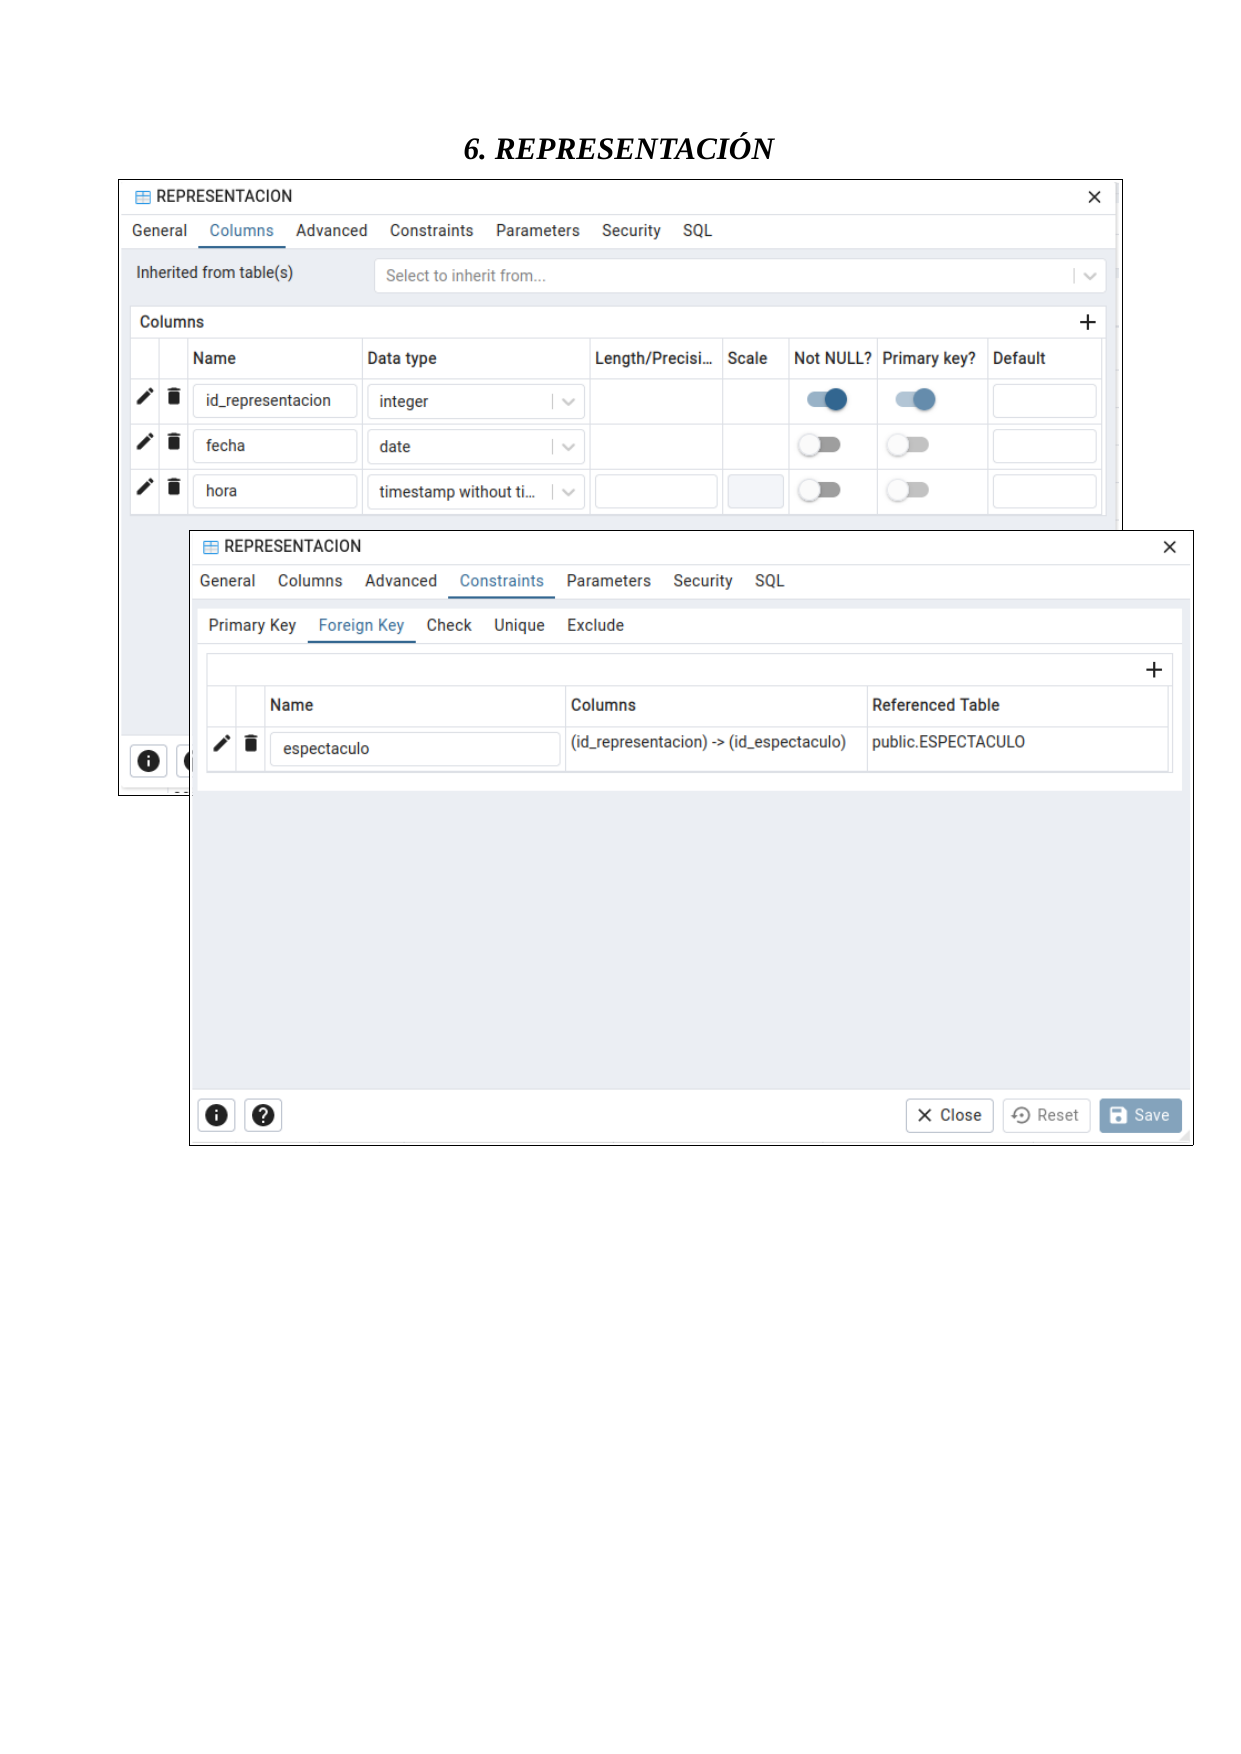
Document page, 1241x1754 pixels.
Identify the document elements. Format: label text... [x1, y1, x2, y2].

picture [121, 182, 1119, 793]
subtitle 6. REPRESENTACIÓN [118, 131, 1122, 167]
picture [192, 532, 1191, 1143]
